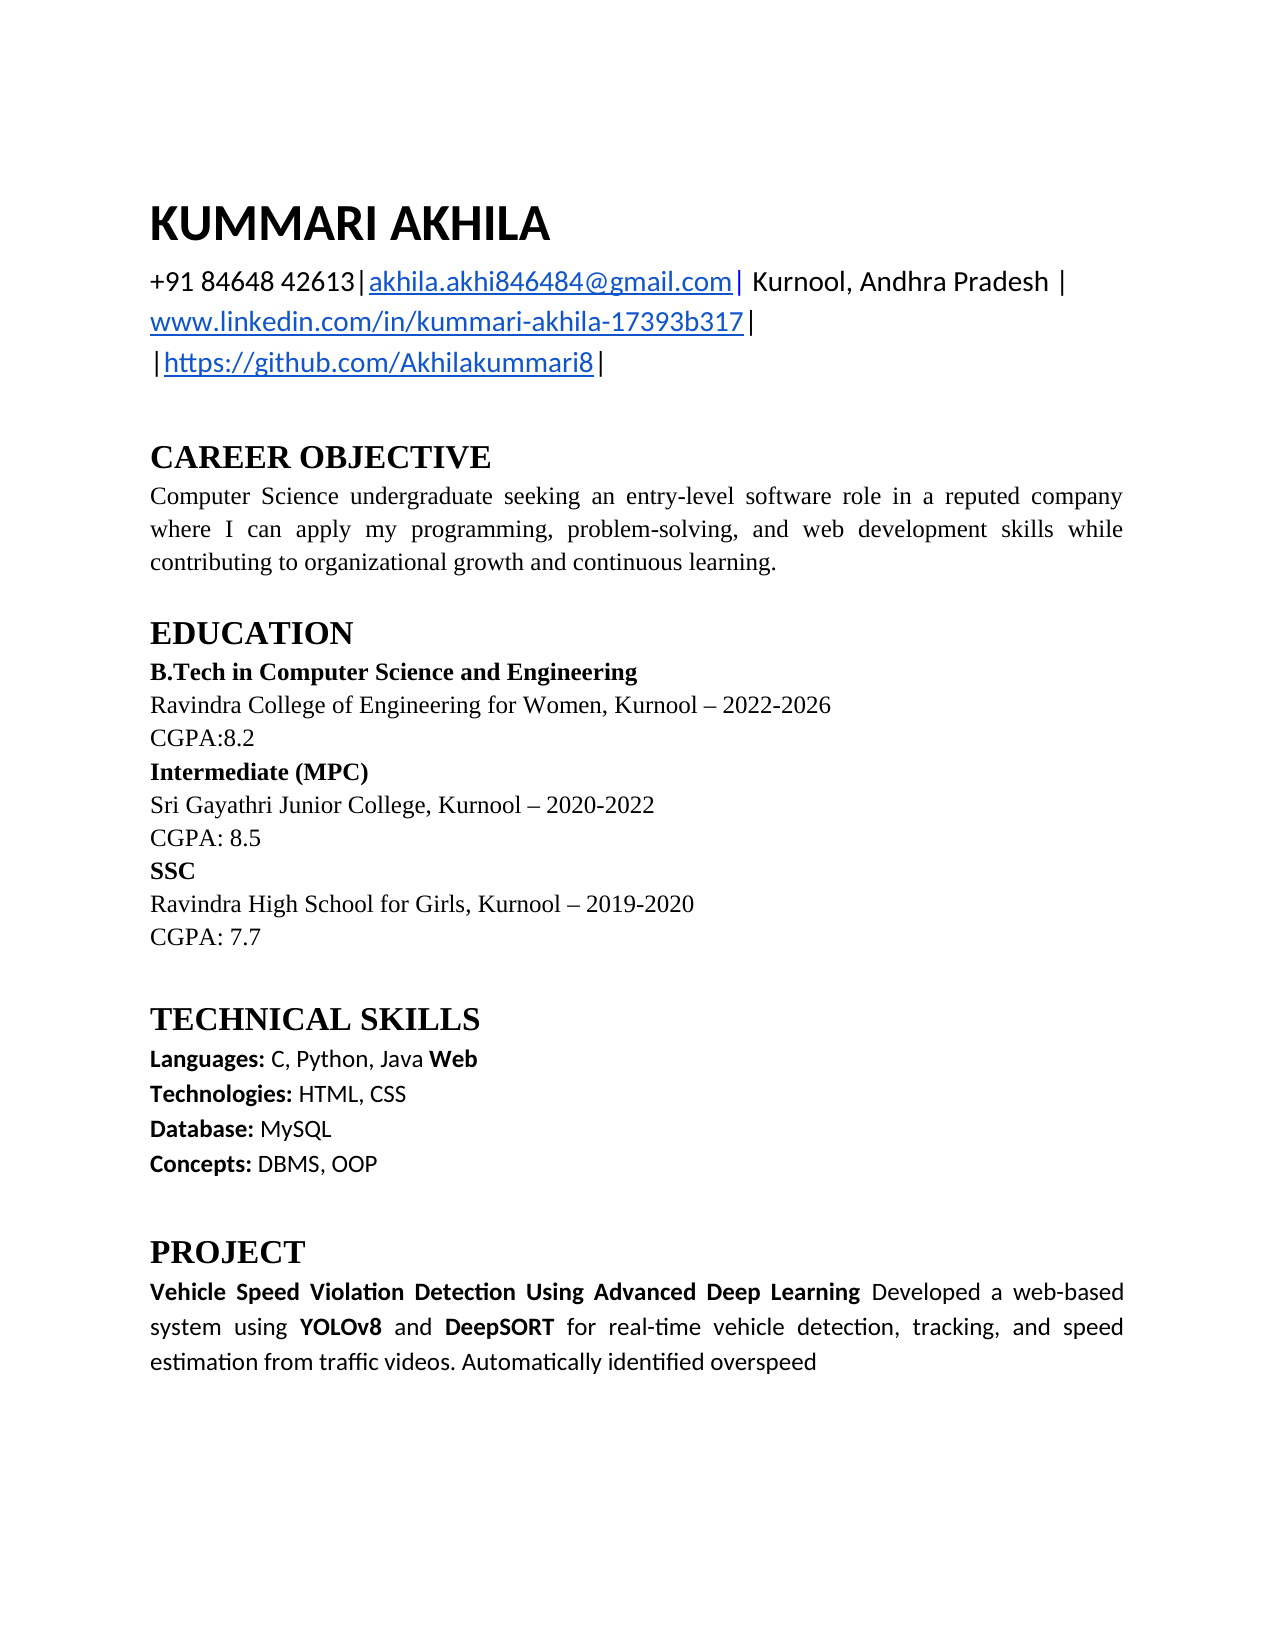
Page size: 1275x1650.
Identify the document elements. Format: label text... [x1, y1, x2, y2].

subtitle Intermediate (MPC) [150, 757, 1200, 785]
text Sri Gayathri Junior College, Kurnool – 2020-2022 CGPA: 8.5 [150, 790, 722, 851]
text KUMMARI AKHILA [150, 189, 1200, 253]
subtitle TECHNICAL SKILLS [150, 999, 1200, 1037]
text Ravindra High School for Girls, Kurnool – 2019-2020 CGPA: 7.7 [150, 889, 722, 951]
subtitle CAREER OBJECTIVE [150, 437, 1200, 476]
text Concepts: DBMS, OOP [150, 1148, 1200, 1178]
subtitle SSC [150, 856, 1200, 884]
text +91 84648 42613|akhila.akhi846484@gmail.com| Kurnool, Andhra Pradesh |www.linkedin.com/in/kummari-akhila-17393b317| [150, 263, 1200, 339]
subtitle PROJECT [150, 1232, 1200, 1271]
text |https://github.com/Akhilakummari8| [150, 344, 1200, 380]
subtitle EDUCATION [150, 613, 1200, 652]
text Vehicle Speed Violation Detection Using Advanced Deep Learning Developed a web-based system using YOLOv8 and DeepSORT for real-time vehicle detection, tracking, and speed estimation from traffic videos. Automatically identified overspeed [150, 1276, 1125, 1377]
text Languages: C, Python, Java Web Technologies: HTML, CSS Database: MySQL [150, 1043, 485, 1143]
text Ravindra College of Engineering for Women, Kurnool – 2022-2026 CGPA:8.2 [150, 691, 926, 752]
text Computer Science undergraduate seeking an entry-level software role in a reputed company where I can apply my programming, problem-solving, and web development skills while contributing to organizational growth and continuous learning. [150, 481, 1124, 576]
subtitle B.Tech in Computer Science and Engineering [150, 657, 1200, 686]
